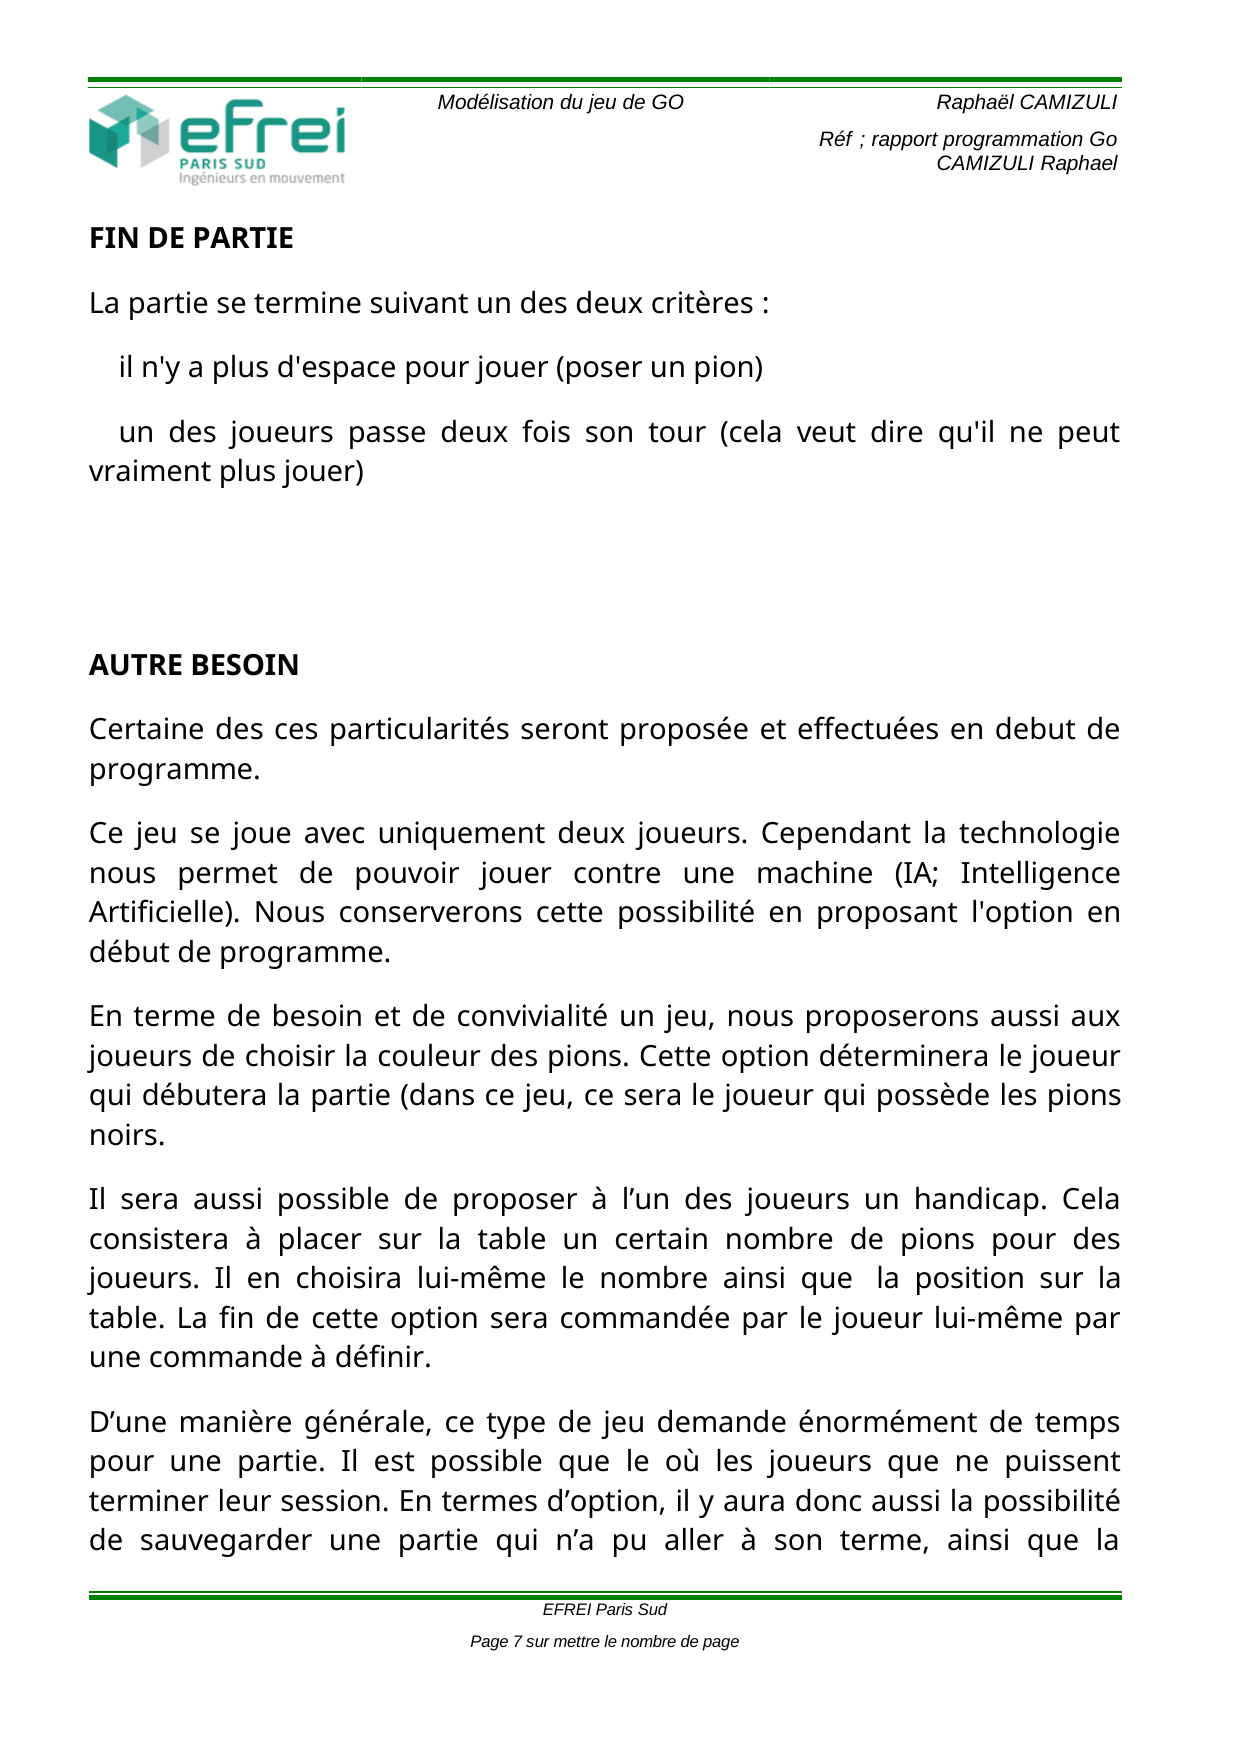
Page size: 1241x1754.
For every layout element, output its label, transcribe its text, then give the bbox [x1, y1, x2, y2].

text Certaine des ces particularités seront proposée et effectuées en debut de programme. [89, 709, 1122, 788]
text La partie se termine suivant un des deux critères : [89, 282, 1122, 322]
text Il sera aussi possible de proposer à l’un des joueurs un handicap. Cela consistera à placer sur la table un certain nombre de pions pour des joueurs. Il en choisira lui-même le nombre ainsi que la position sur la table. La fin de cette option sera commandée par le joueur lui-même par une commande à définir. [89, 1178, 1122, 1376]
text il n'y a plus d'espace pour jouer (poser un pion) [89, 347, 1122, 386]
text D’une manière générale, ce type de jeu demande énormément de temps pour une partie. Il est possible que le où les joueurs que ne puissent terminer leur session. En termes d’option, il y aura donc aussi la possibilité de sauvegarder une partie qui n’a pu aller à son terme, ainsi que la [89, 1401, 1122, 1559]
picture [89, 94, 350, 187]
text un des joueurs passe deux fois son tour (cela veut dire qu'il ne peut vraiment plus jouer) [89, 411, 1122, 490]
text Autre besoin [89, 644, 1122, 684]
text En terme de besoin et de convivialité un jeu, nous proposerons aussi aux joueurs de choisir la couleur des pions. Cette option déterminera le joueur qui débutera la partie (dans ce jeu, ce sera le joueur qui possède les pions noirs. [89, 996, 1122, 1153]
text Ce jeu se joue avec uniquement deux joueurs. Cependant la technologie nous permet de pouvoir jouer contre une machine (IA; Intelligence Artificielle). Nous conserverons cette possibilité en proposant l'option en début de programme. [89, 813, 1122, 971]
text Fin de partie [89, 218, 1122, 257]
